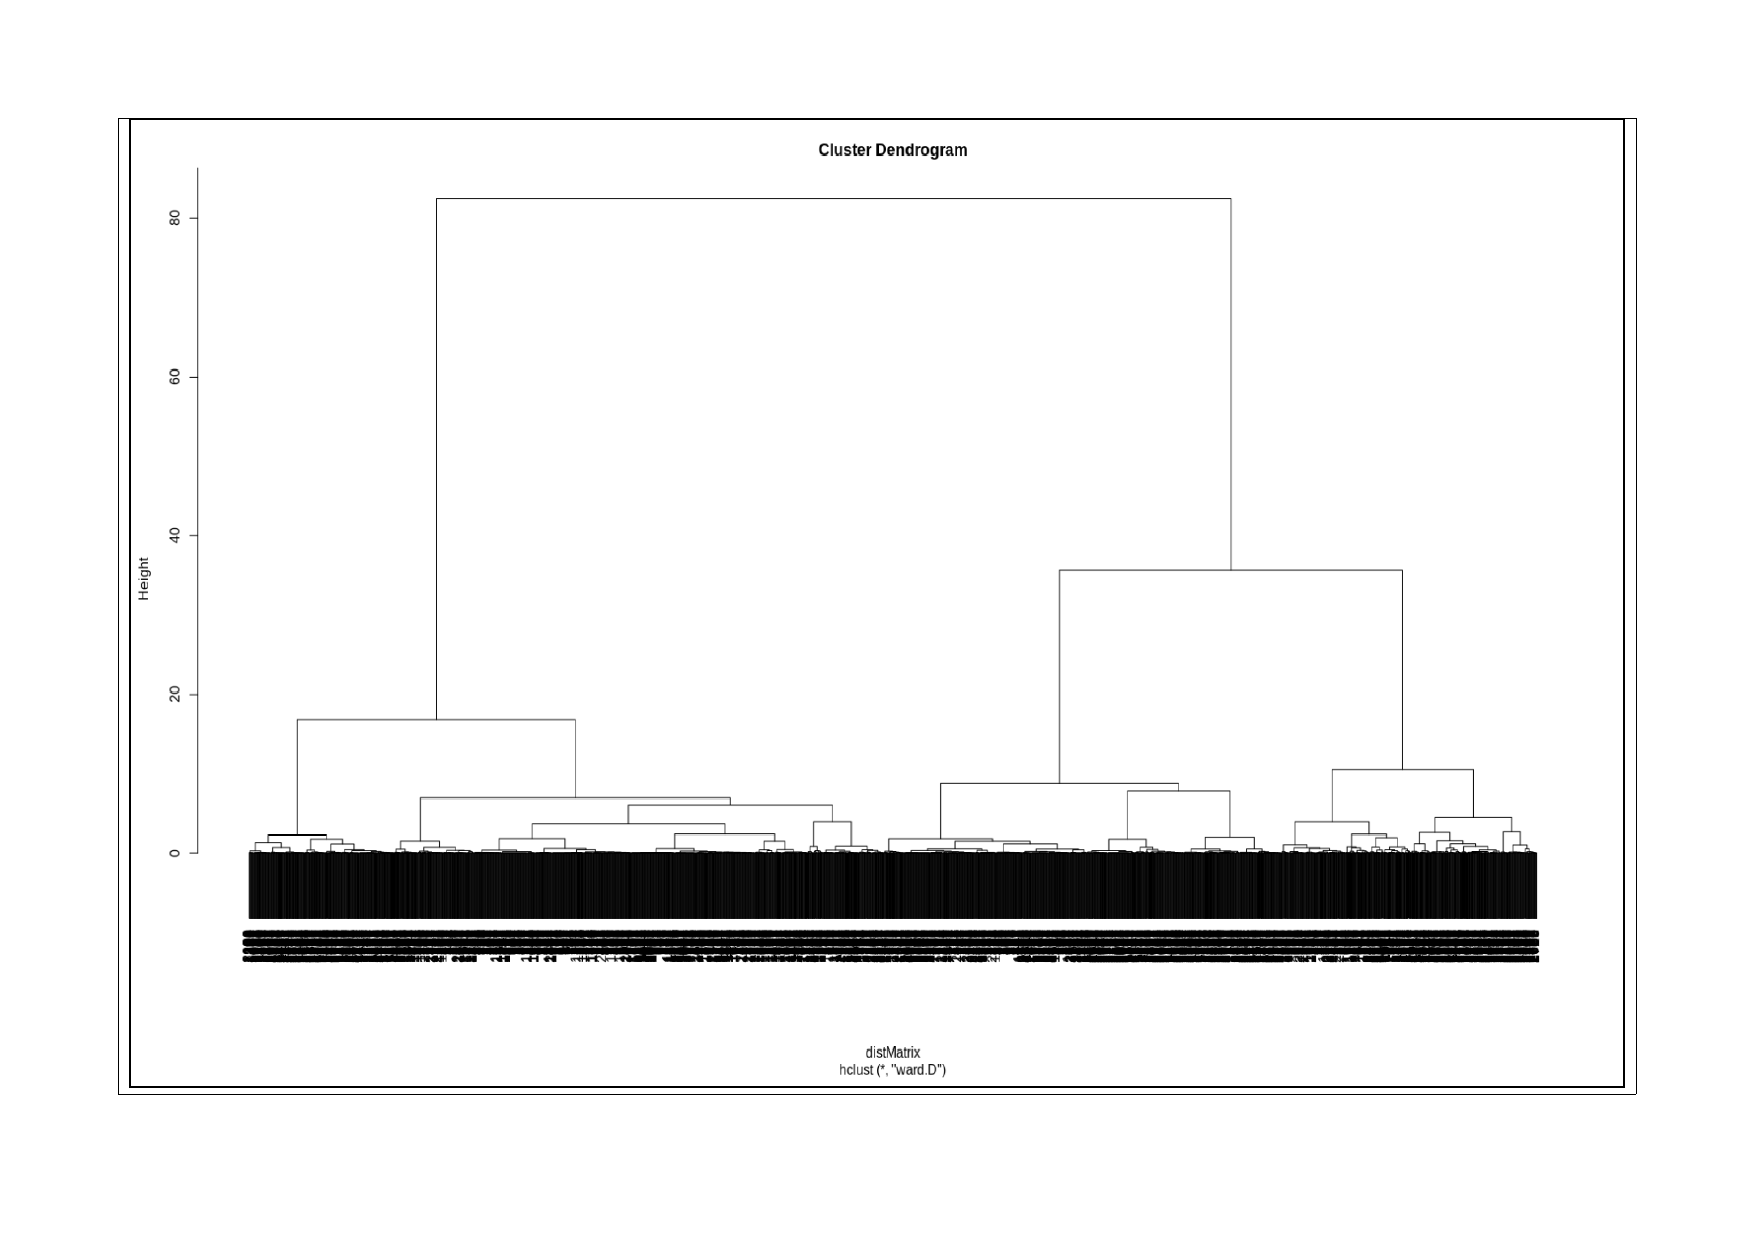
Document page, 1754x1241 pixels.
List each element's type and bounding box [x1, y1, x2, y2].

table_header [119, 119, 1636, 1094]
picture [131, 120, 1623, 1086]
